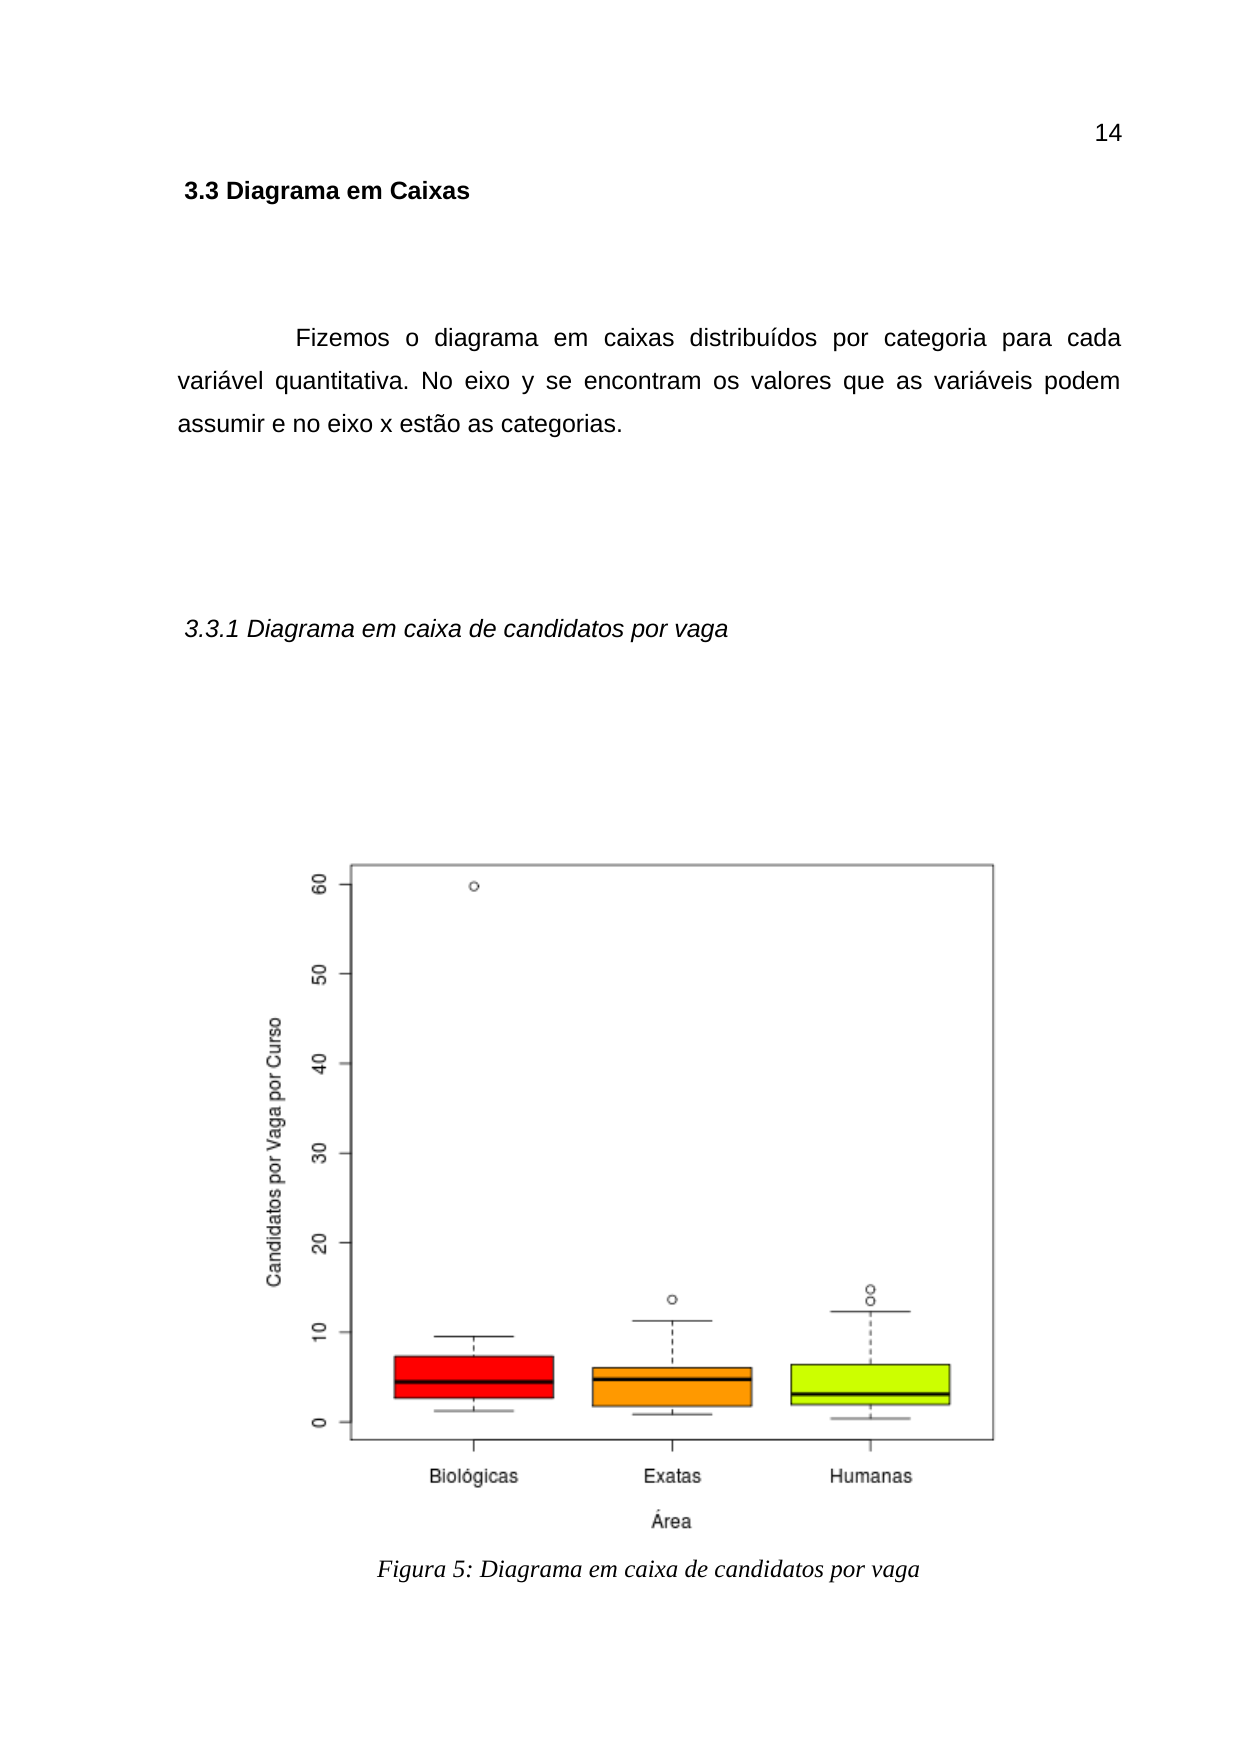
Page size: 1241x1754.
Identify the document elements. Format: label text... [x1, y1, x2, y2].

picture [259, 773, 1041, 1555]
list Diagrama em caixa de candidatos por vaga [177, 614, 1122, 643]
text Figura 5: Diagrama em caixa de candidatos por vaga [259, 1555, 1040, 1583]
list Diagrama em Caixas [177, 176, 1122, 205]
text Fizemos o diagrama em caixas distribuídos por categoria para cada variável quantitativa. No eixo y se encontram os valores que as variáveis podem assumir e no eixo x estão as categorias. [177, 323, 1122, 438]
